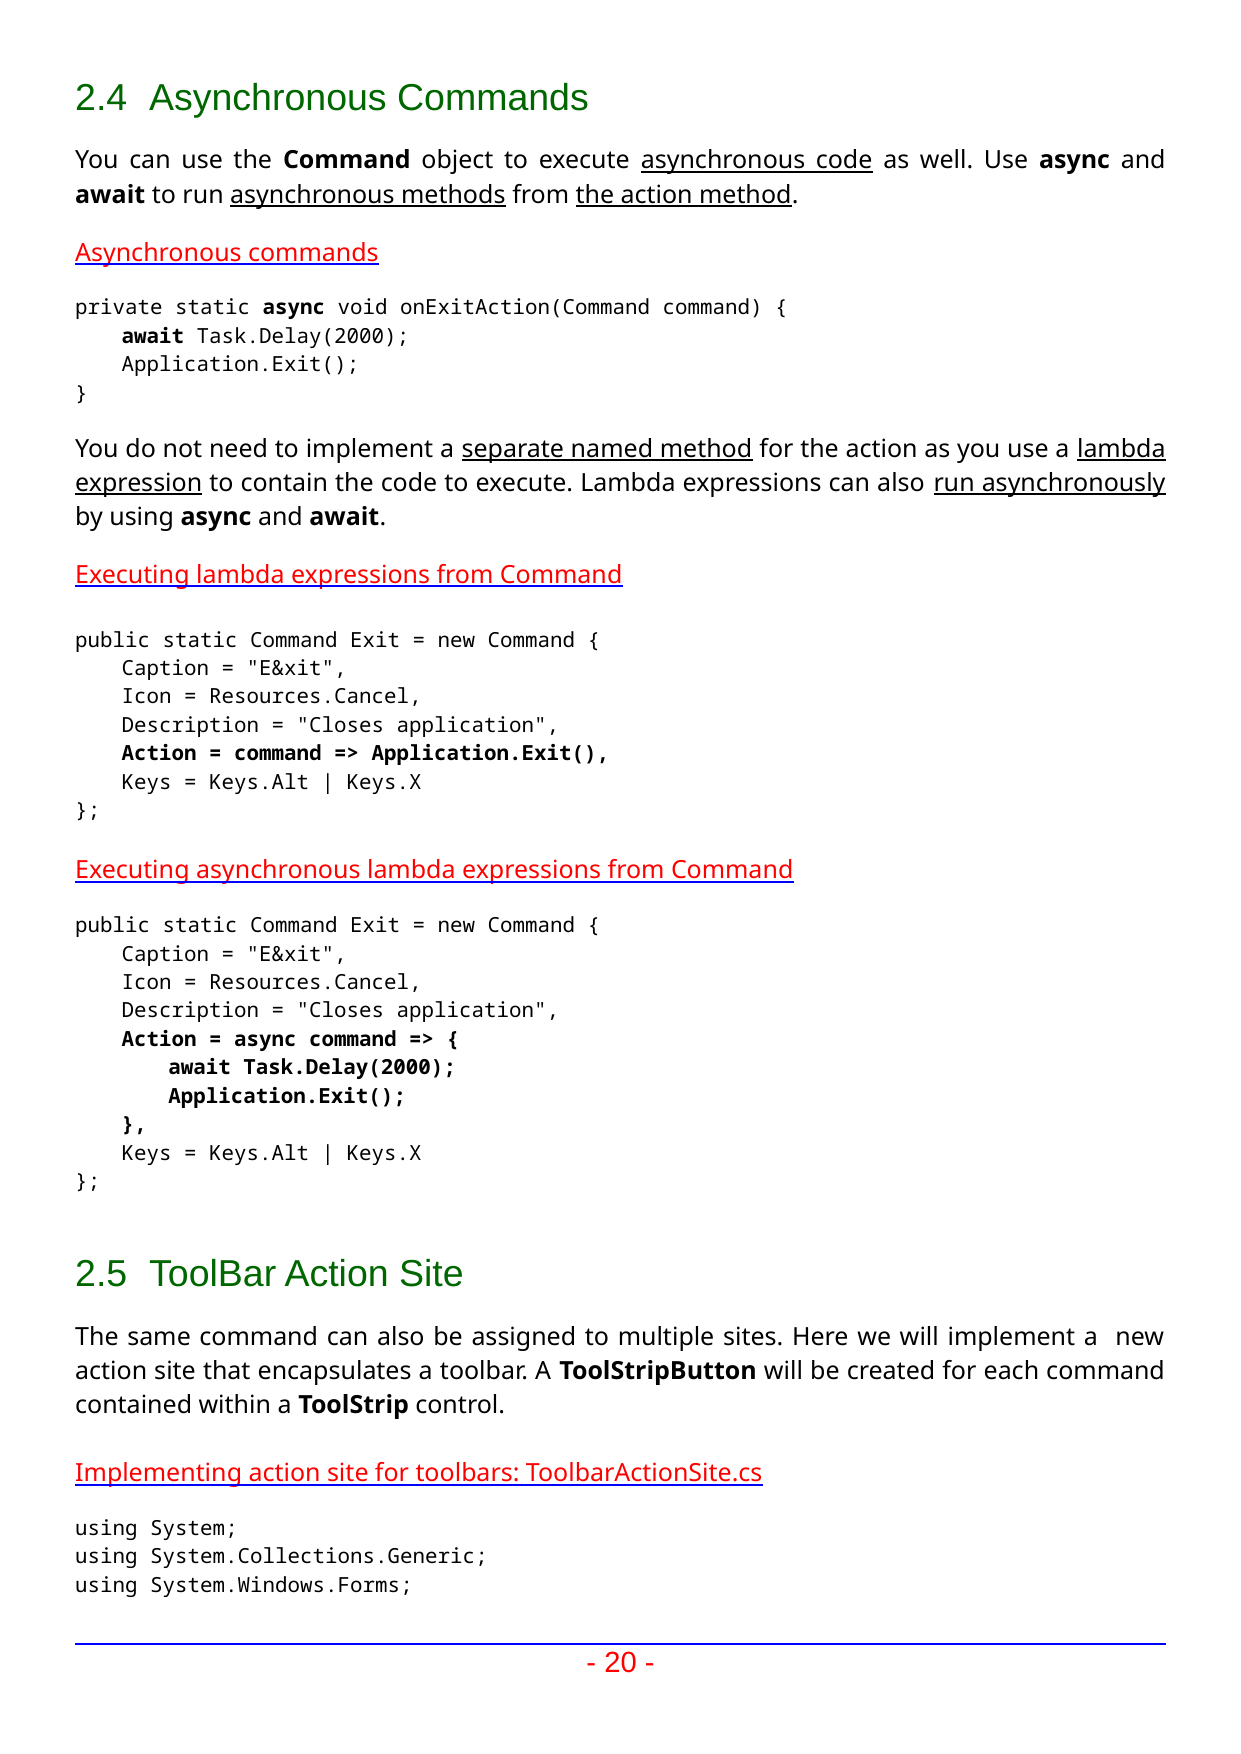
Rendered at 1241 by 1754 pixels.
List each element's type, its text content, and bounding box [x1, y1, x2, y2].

text The same command can also be assigned to multiple sites. Here we will implement a new action site that encapsulates a toolbar. A ToolStripButton will be created for each command contained within a ToolStrip control. [75, 1319, 1166, 1421]
text Application.Exit(); [75, 1081, 1166, 1109]
text 2.4 Asynchronous Commands [75, 75, 1166, 118]
text }, [75, 1109, 1166, 1138]
text using System.Windows.Forms; [75, 1570, 1166, 1598]
text await Task.Delay(2000); [75, 1052, 1166, 1081]
text Asynchronous commands [75, 234, 1166, 268]
text You can use the Command object to execute asynchronous code as well. Use async and await to run asynchronous methods from the action method. [75, 142, 1166, 210]
text Action = command => Application.Exit(), [75, 738, 1166, 767]
text await Task.Delay(2000); [75, 321, 1166, 349]
text }; [75, 795, 1166, 824]
text Implementing action site for toolbars: ToolbarActionSite.cs [75, 1455, 1166, 1489]
text Executing asynchronous lambda expressions from Command [75, 852, 1166, 886]
text Icon = Resources.Cancel, [75, 682, 1166, 710]
text }; [75, 1166, 1166, 1195]
text public static Command Exit = new Command { [75, 625, 1166, 653]
text using System; [75, 1513, 1166, 1542]
text Caption = "E&xit", [75, 939, 1166, 967]
text Caption = "E&xit", [75, 653, 1166, 682]
text Keys = Keys.Alt | Keys.X [75, 767, 1166, 795]
text Keys = Keys.Alt | Keys.X [75, 1138, 1166, 1166]
text Description = "Closes application", [75, 996, 1166, 1024]
text Action = async command => { [75, 1024, 1166, 1052]
text public static Command Exit = new Command { [75, 910, 1166, 939]
text Description = "Closes application", [75, 710, 1166, 738]
text Application.Exit(); [75, 349, 1166, 378]
text 2.5 ToolBar Action Site [75, 1252, 1166, 1295]
text } [75, 378, 1166, 406]
text private static async void onExitAction(Command command) { [75, 292, 1166, 321]
text using System.Collections.Generic; [75, 1542, 1166, 1570]
text Icon = Resources.Cancel, [75, 967, 1166, 996]
text Executing lambda expressions from Command [75, 557, 1166, 591]
text You do not need to implement a separate named method for the action as you use a lambda expression to contain the code to execute. Lambda expressions can also run asynchronously by using async and await. [75, 430, 1166, 532]
